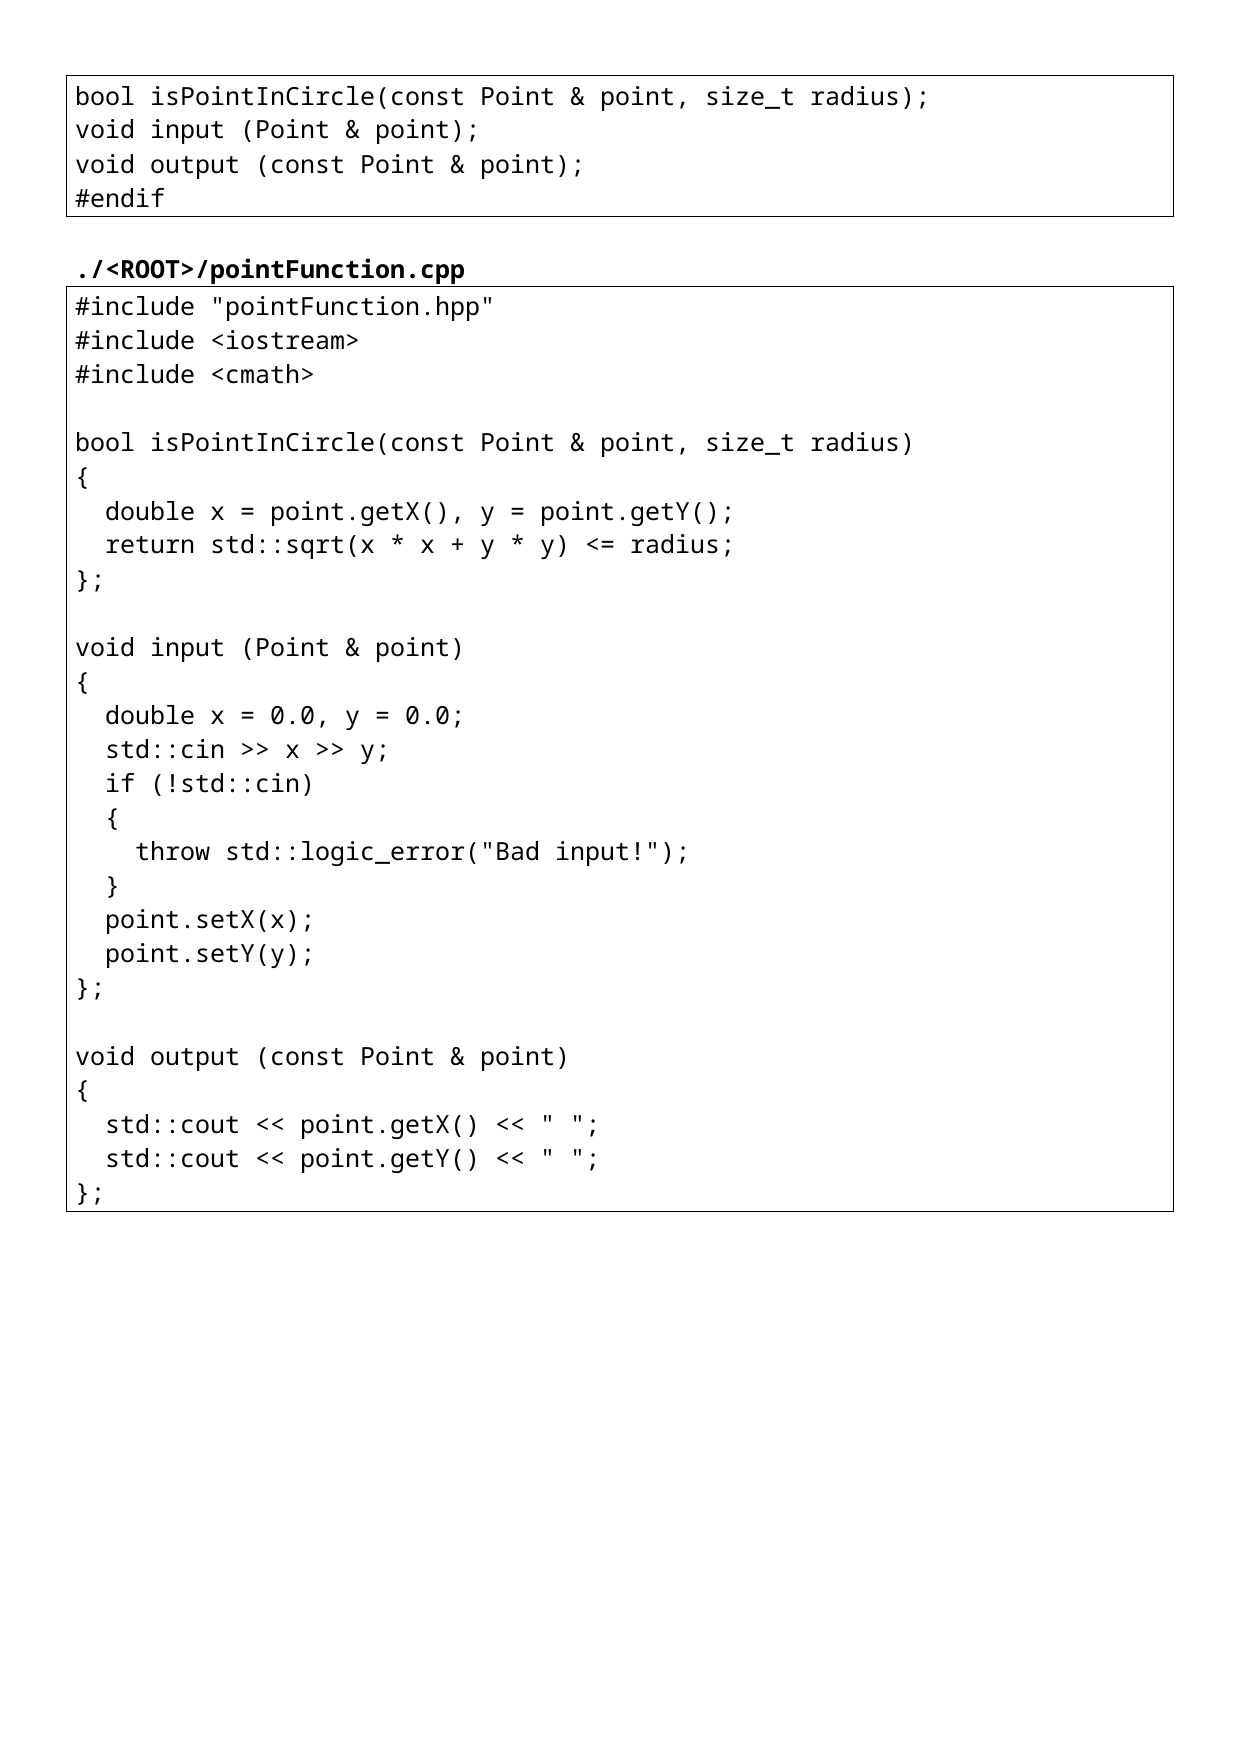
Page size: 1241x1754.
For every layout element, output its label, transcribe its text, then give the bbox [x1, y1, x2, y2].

text #include <iostream> [75, 323, 1165, 357]
text }; [75, 970, 1165, 1004]
text bool isPointInCircle(const Point & point, size_t radius) [75, 425, 1165, 459]
text }; [75, 561, 1165, 595]
text double x = 0.0, y = 0.0; [75, 697, 1165, 732]
text std::cin >> x >> y; [75, 732, 1165, 766]
text double x = point.getX(), y = point.getY(); [75, 493, 1165, 527]
text #include <cmath> [75, 357, 1165, 391]
text } [75, 868, 1165, 902]
text void output (const Point & point); [75, 146, 1165, 177]
text bool isPointInCircle(const Point & point, size_t radius); [67, 76, 1173, 112]
text std::cout << point.getY() << " "; [75, 1140, 1165, 1171]
text #endif [67, 177, 1173, 216]
text { [75, 663, 1165, 697]
text void output (const Point & point) [75, 1038, 1165, 1072]
text throw std::logic_error("Bad input!"); [75, 834, 1165, 868]
text if (!std::cin) [75, 766, 1165, 800]
text { [75, 800, 1165, 834]
text { [75, 459, 1165, 493]
text { [75, 1072, 1165, 1106]
text void input (Point & point); [75, 112, 1165, 146]
text ./<ROOT>/pointFunction.cpp [75, 252, 1165, 286]
text #include "pointFunction.hpp" [67, 287, 1173, 323]
text }; [67, 1171, 1173, 1211]
text void input (Point & point) [75, 629, 1165, 663]
text return std::sqrt(x * x + y * y) <= radius; [75, 527, 1165, 561]
text point.setX(x); [75, 902, 1165, 936]
text std::cout << point.getX() << " "; [75, 1106, 1165, 1140]
text point.setY(y); [75, 936, 1165, 970]
